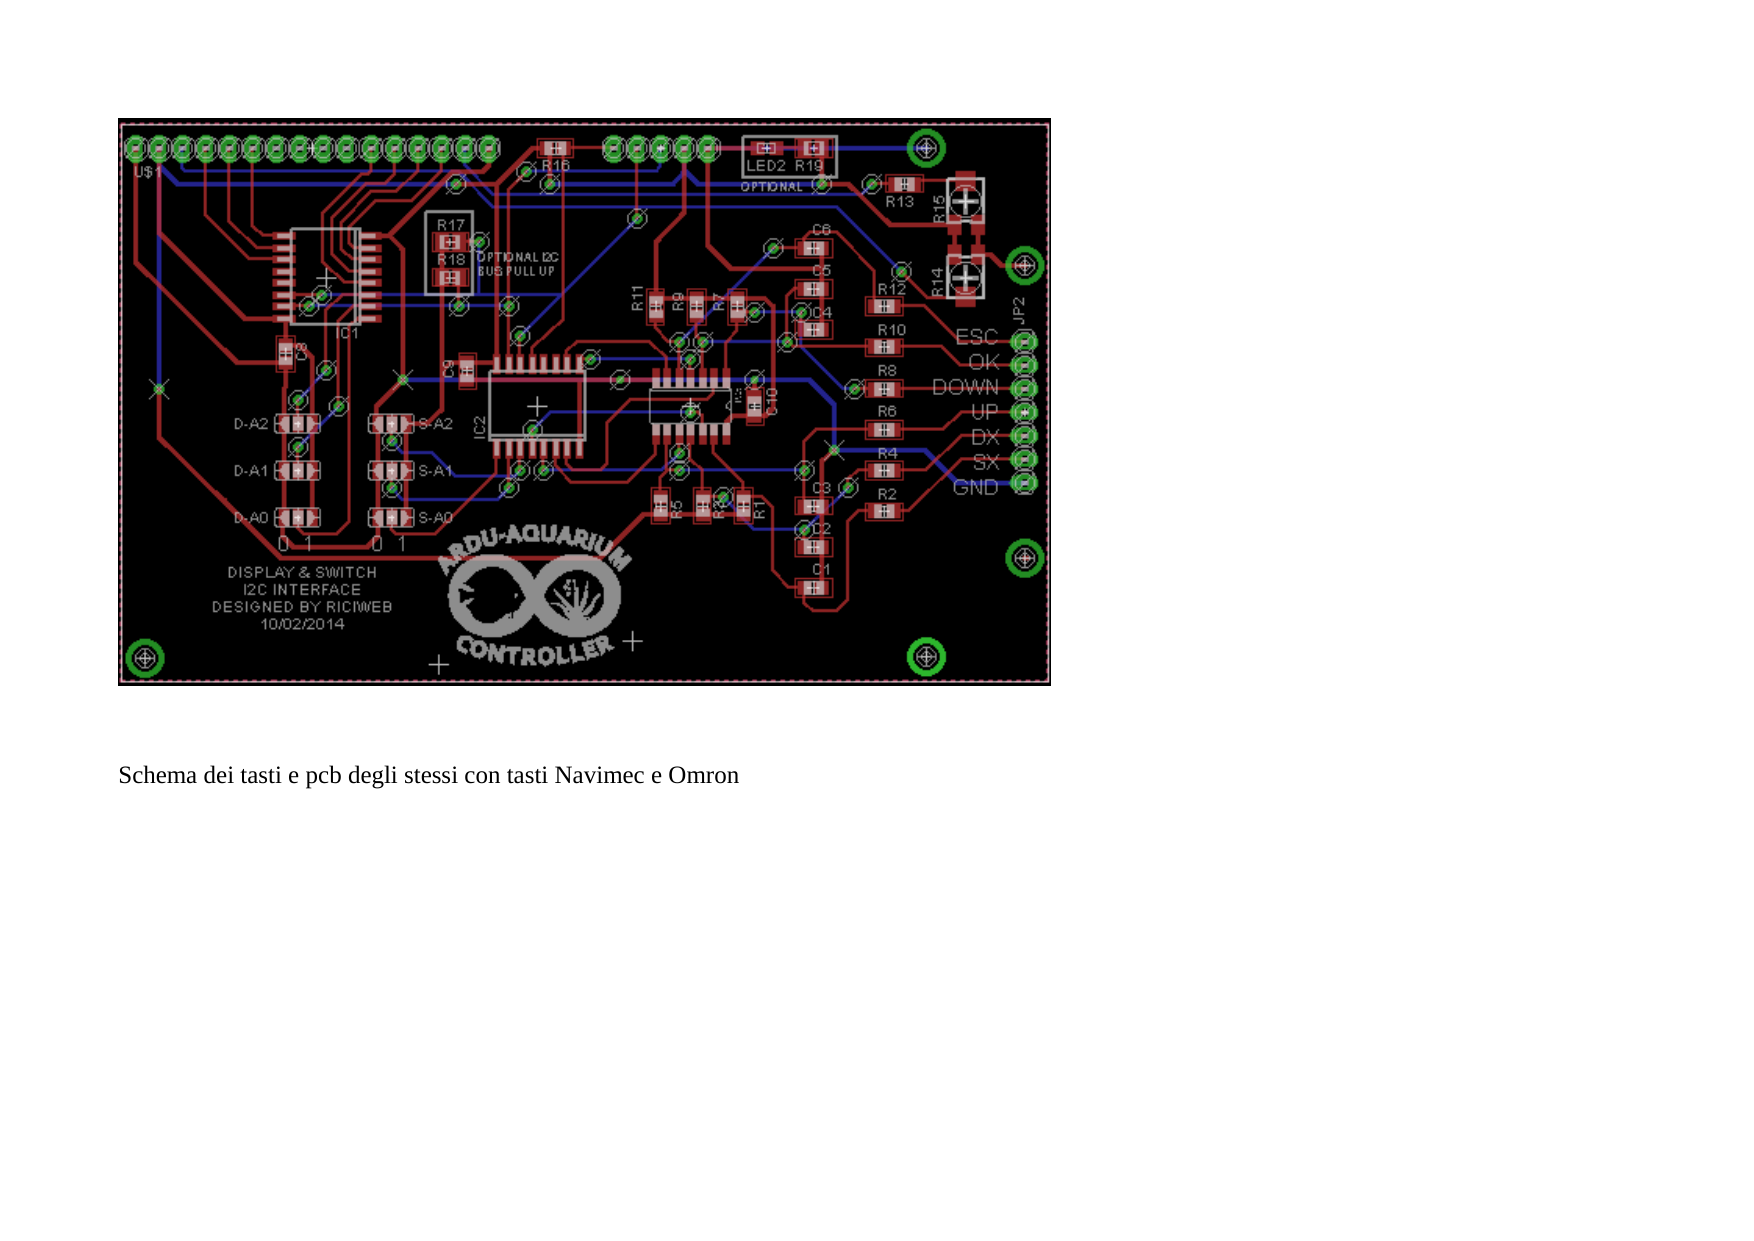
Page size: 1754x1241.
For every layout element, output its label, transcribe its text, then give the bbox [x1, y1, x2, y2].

picture [118, 118, 1051, 686]
text Schema dei tasti e pcb degli stessi con tasti Navimec e Omron [118, 691, 1636, 789]
